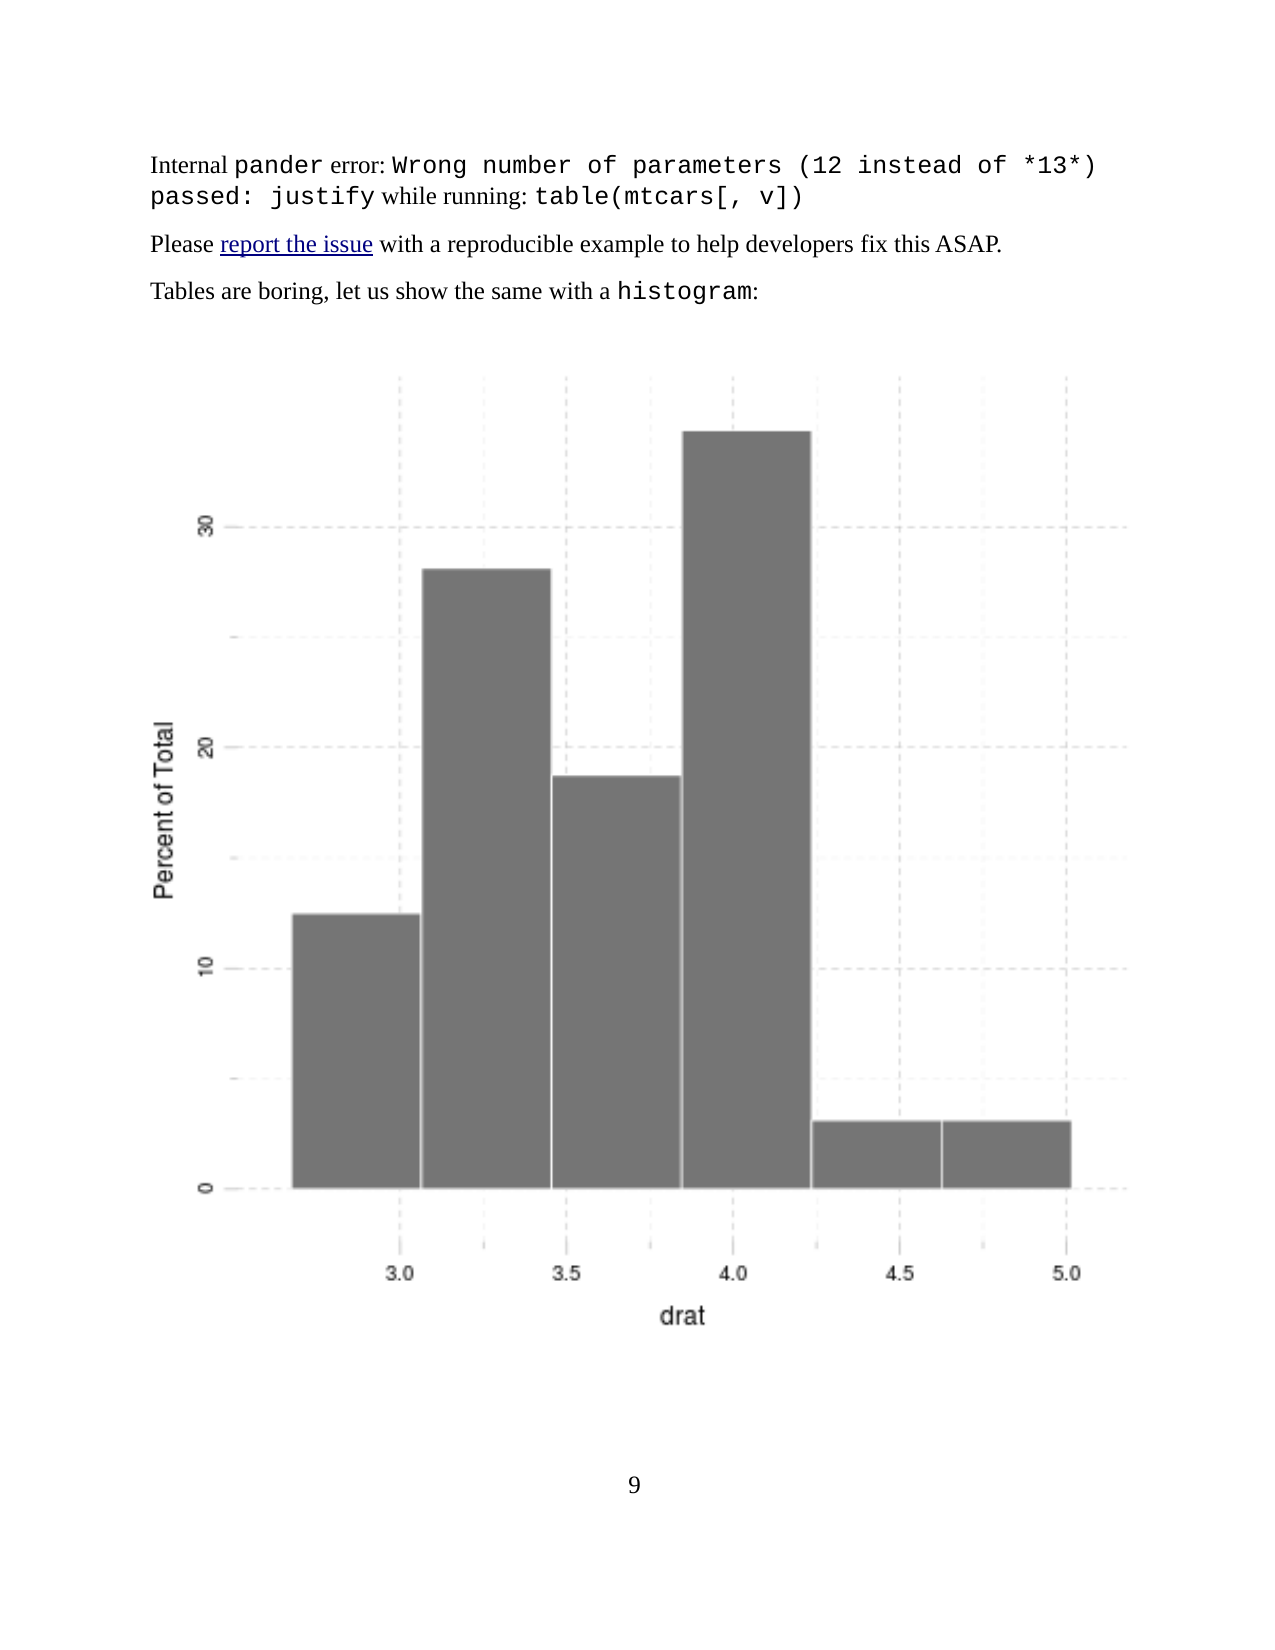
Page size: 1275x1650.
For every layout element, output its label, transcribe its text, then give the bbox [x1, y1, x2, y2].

text Internal pander error: Wrong number of parameters (12 instead of *13*) passed: justify while running: table(mtcars[, v]) [150, 150, 1125, 212]
text Tables are boring, let us show the same with a histogram: [150, 276, 1125, 307]
text Please report the issue with a reproducible example to help developers fix this ASAP. [150, 229, 1125, 258]
picture [150, 325, 1163, 1338]
